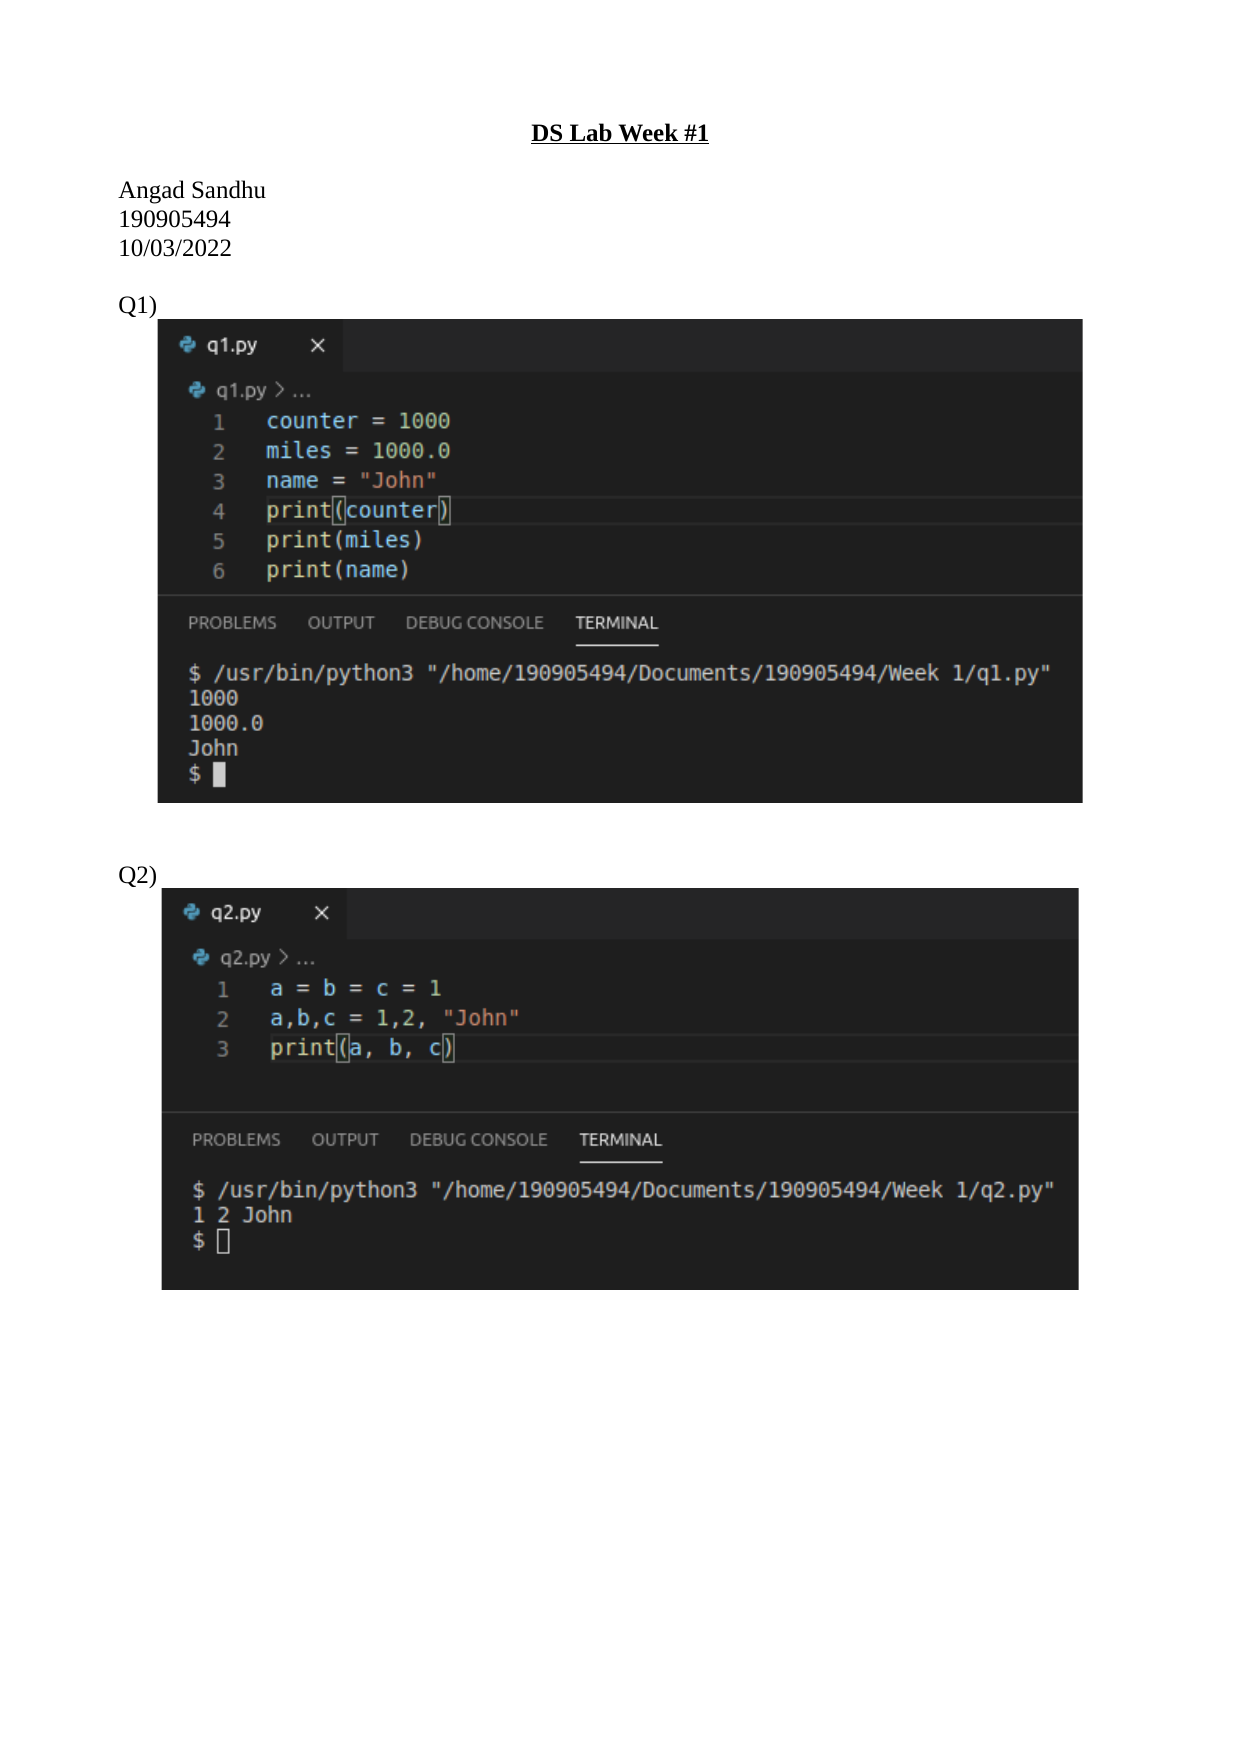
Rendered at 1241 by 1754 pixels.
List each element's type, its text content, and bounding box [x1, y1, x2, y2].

text DS Lab Week #1 [118, 118, 1122, 147]
picture [157, 319, 1083, 803]
text Q1) [118, 291, 1122, 319]
text Angad Sandhu [118, 176, 1122, 204]
text 10/03/2022 [118, 233, 1122, 262]
text Q2) [118, 860, 1122, 888]
picture [161, 888, 1079, 1290]
text 190905494 [118, 204, 1122, 233]
